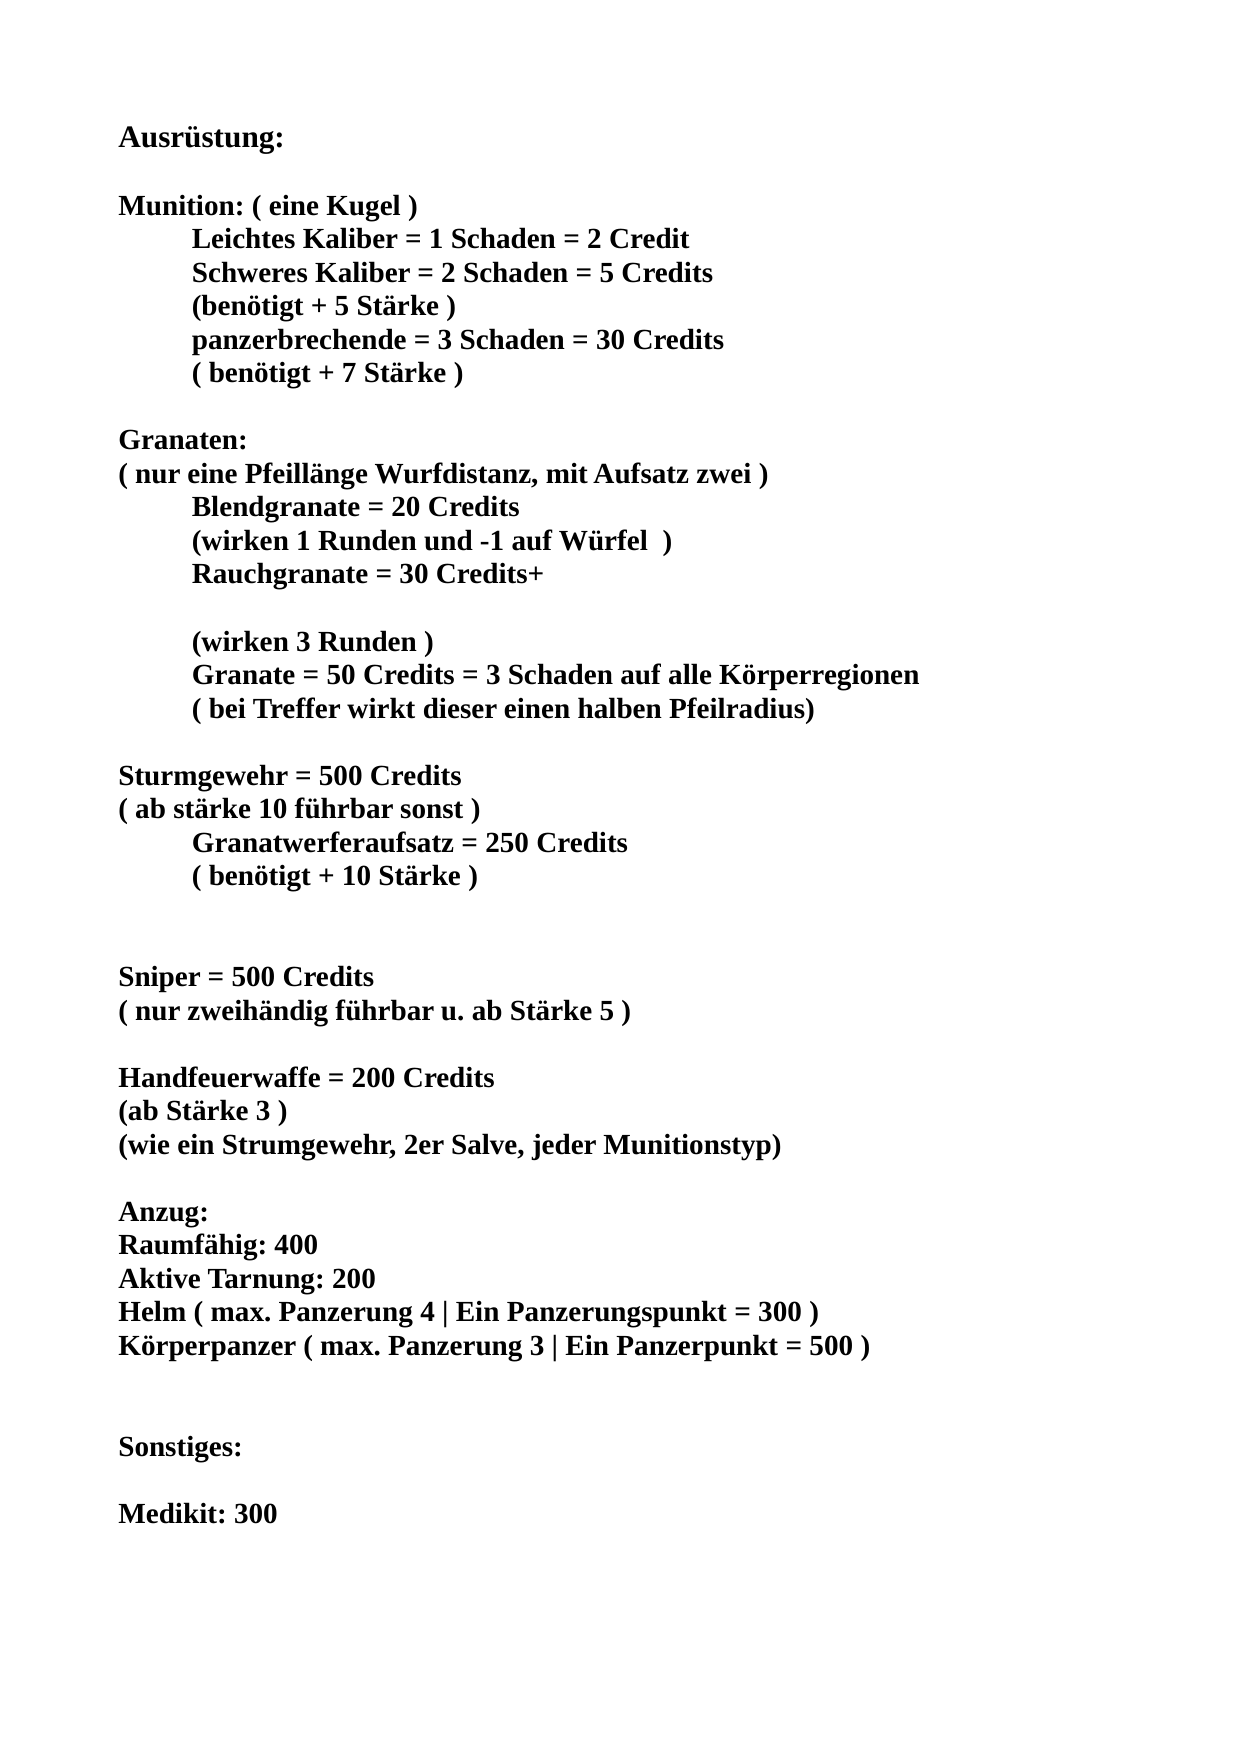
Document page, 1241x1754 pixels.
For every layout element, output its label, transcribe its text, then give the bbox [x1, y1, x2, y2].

text (wirken 1 Runden und -1 auf Würfel ) [118, 523, 1122, 557]
text (wie ein Strumgewehr, 2er Salve, jeder Munitionstyp) [118, 1127, 1122, 1160]
text (benötigt + 5 Stärke ) [118, 288, 1122, 322]
text ( bei Treffer wirkt dieser einen halben Pfeilradius) [118, 691, 1122, 724]
text ( benötigt + 10 Stärke ) [118, 858, 1122, 892]
text ( benötigt + 7 Stärke ) [118, 355, 1122, 389]
text Handfeuerwaffe = 200 Credits [118, 1060, 1122, 1093]
text Rauchgranate = 30 Credits+ [118, 557, 1122, 590]
text Medikit: 300 [118, 1496, 1122, 1529]
text Helm ( max. Panzerung 4 | Ein Panzerungspunkt = 300 ) [118, 1294, 1122, 1328]
text Körperpanzer ( max. Panzerung 3 | Ein Panzerpunkt = 500 ) [118, 1328, 1122, 1362]
text Anzug: [118, 1194, 1122, 1227]
text Leichtes Kaliber = 1 Schaden = 2 Credit [118, 221, 1122, 255]
text (wirken 3 Runden ) [118, 624, 1122, 657]
text Granate = 50 Credits = 3 Schaden auf alle Körperregionen [118, 657, 1122, 691]
text ( nur zweihändig führbar u. ab Stärke 5 ) [118, 993, 1122, 1026]
text Blendgranate = 20 Credits [118, 489, 1122, 523]
text Schweres Kaliber = 2 Schaden = 5 Credits [118, 255, 1122, 288]
text Sniper = 500 Credits [118, 959, 1122, 993]
text Sturmgewehr = 500 Credits [118, 758, 1122, 791]
text Granatwerferaufsatz = 250 Credits [118, 825, 1122, 858]
text Aktive Tarnung: 200 [118, 1261, 1122, 1294]
text panzerbrechende = 3 Schaden = 30 Credits [118, 322, 1122, 355]
text Ausrüstung: [118, 118, 1122, 154]
text Granaten: [118, 422, 1122, 456]
text Sonstiges: [118, 1429, 1122, 1462]
text (ab Stärke 3 ) [118, 1093, 1122, 1127]
text ( ab stärke 10 führbar sonst ) [118, 791, 1122, 825]
text ( nur eine Pfeillänge Wurfdistanz, mit Aufsatz zwei ) [118, 456, 1122, 489]
text Raumfähig: 400 [118, 1227, 1122, 1261]
text Munition: ( eine Kugel ) [118, 188, 1122, 221]
